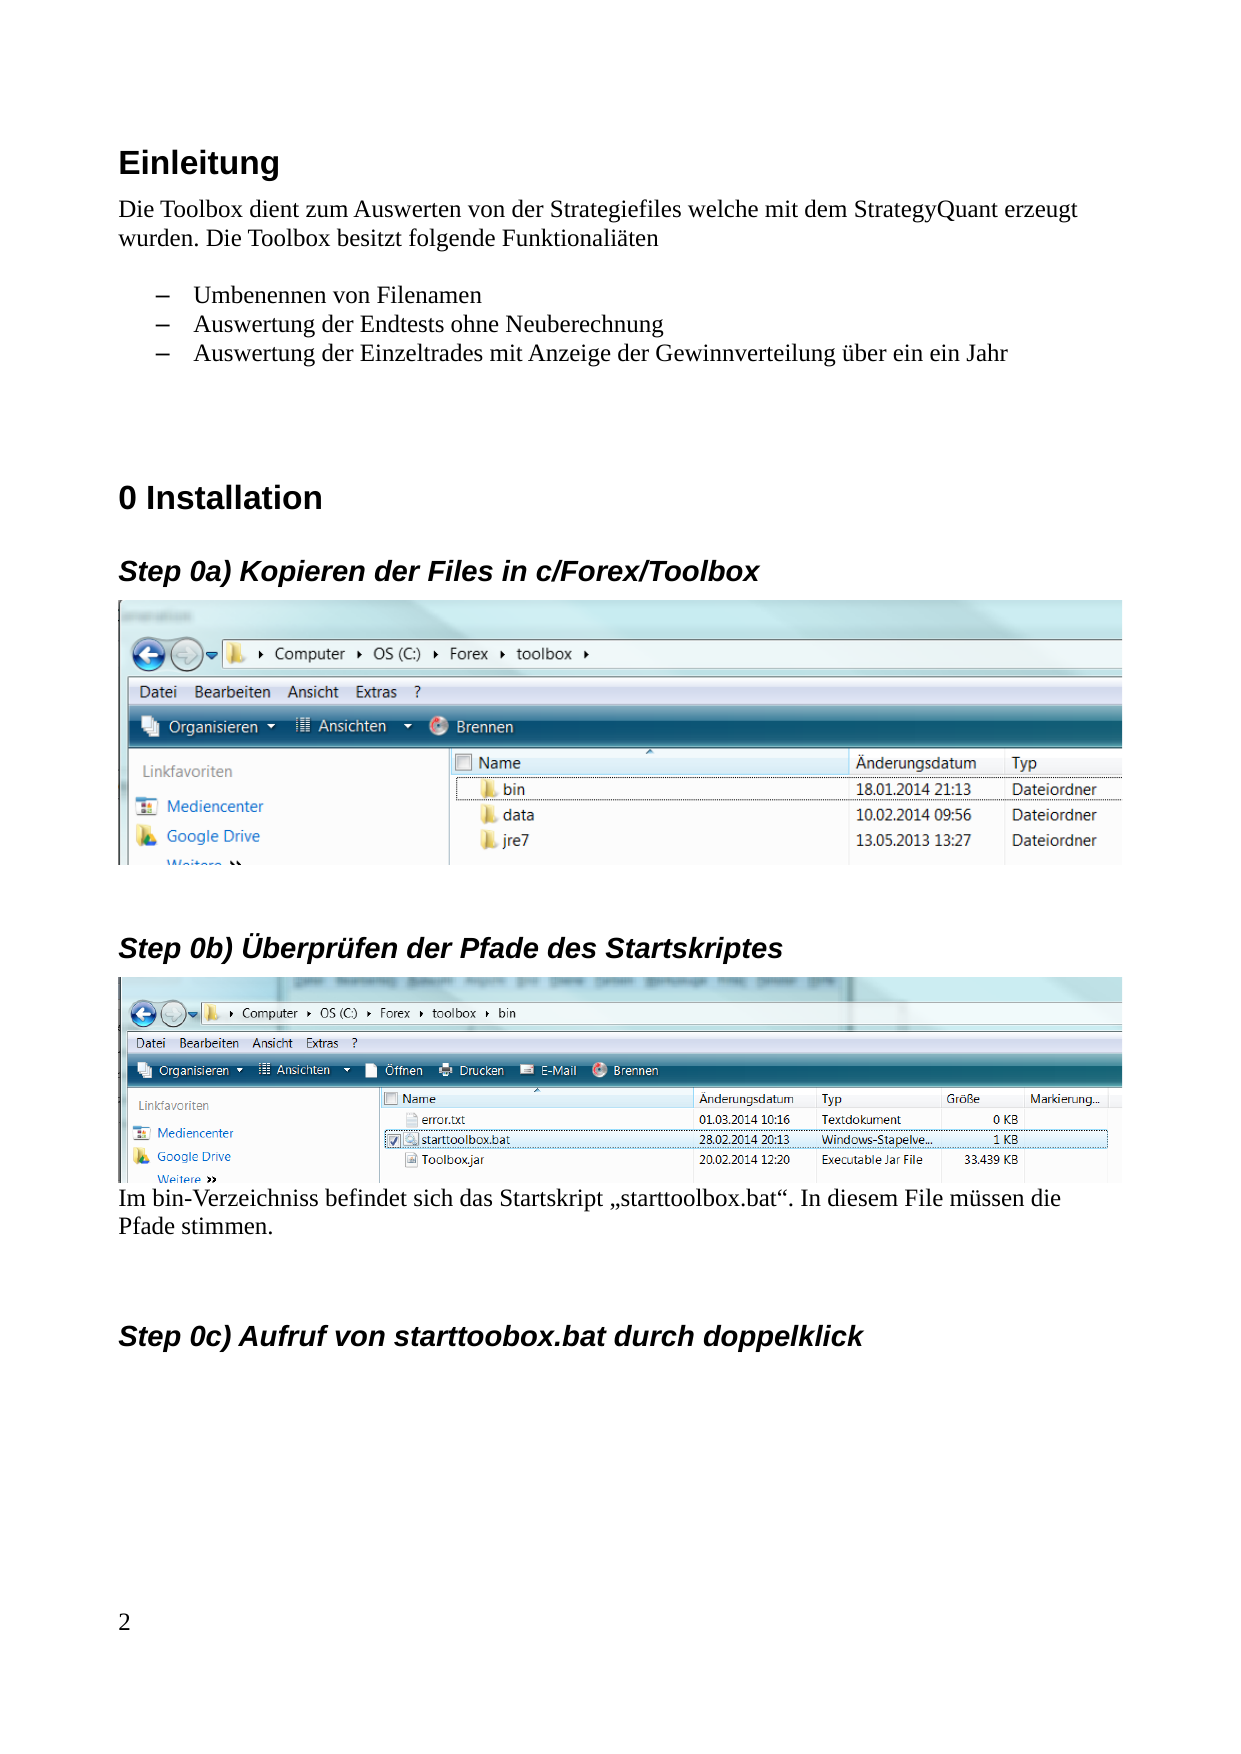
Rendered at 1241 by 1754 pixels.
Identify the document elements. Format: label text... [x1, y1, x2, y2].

picture [118, 977, 1123, 1183]
list Umbenennen von Filenamen [156, 281, 1122, 309]
subtitle Step 0c) Aufruf von starttoobox.bat durch doppelklick [118, 1319, 1122, 1352]
text Im bin-Verzeichniss befindet sich das Startskript „starttoolbox.bat“. In diesem File müssen die Pfade stimmen. [118, 1183, 1122, 1240]
subtitle 0 Installation [118, 478, 1122, 517]
subtitle Step 0b) Überprüfen der Pfade des Startskriptes [118, 931, 1122, 965]
text Die Toolbox dient zum Auswerten von der Strategiefiles welche mit dem StrategyQuant erzeugt wurden. Die Toolbox besitzt folgende Funktionaliäten [118, 194, 1122, 252]
list Auswertung der Endtests ohne Neuberechnung [156, 309, 1122, 338]
subtitle Step 0a) Kopieren der Files in c/Forex/Toolbox [118, 554, 1122, 588]
subtitle Einleitung [118, 143, 1122, 182]
picture [118, 600, 1123, 865]
list Auswertung der Einzeltrades mit Anzeige der Gewinnverteilung über ein ein Jahr [156, 338, 1122, 367]
